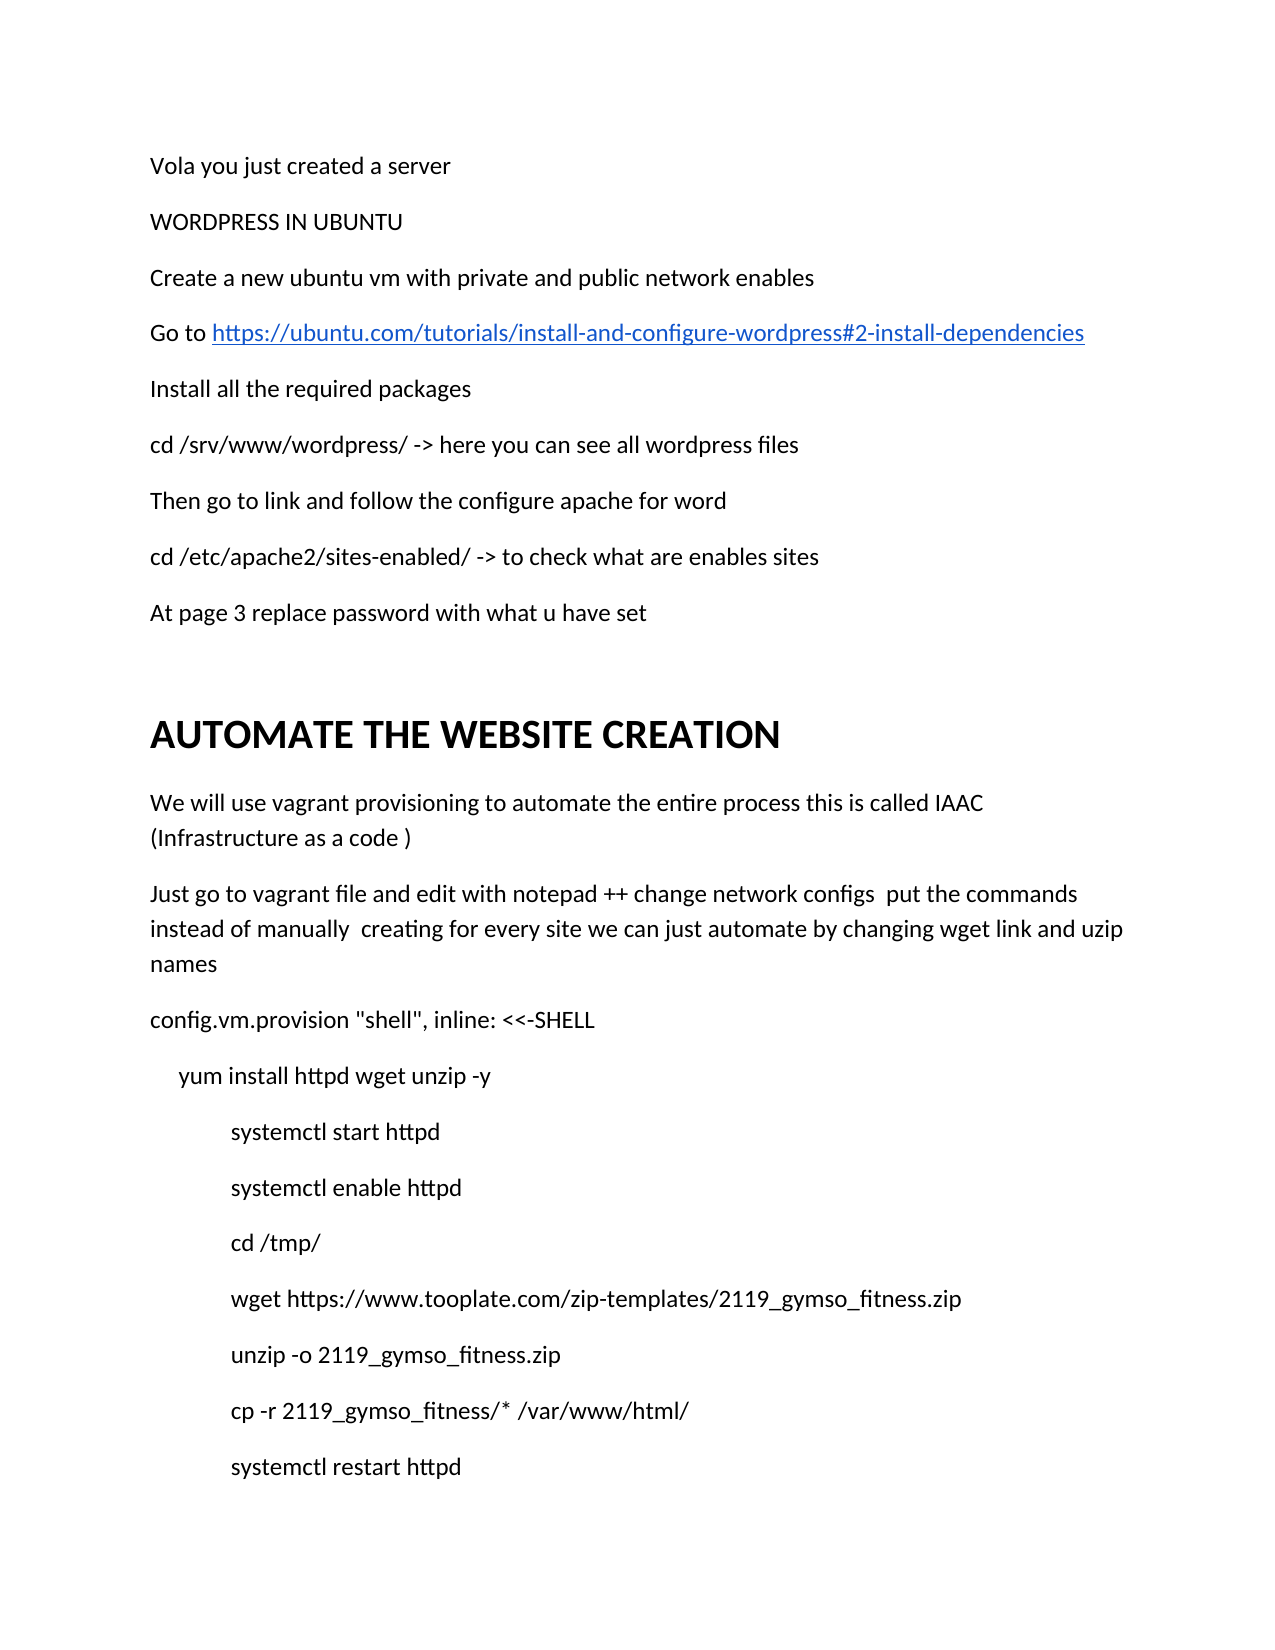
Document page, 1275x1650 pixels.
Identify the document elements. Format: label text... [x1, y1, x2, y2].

text We will use vagrant provisioning to automate the entire process this is called IAAC (Infrastructure as a code ) [150, 788, 1125, 853]
text Then go to link and follow the configure apache for word [150, 485, 1125, 516]
text config.vm.provision "shell", inline: <<-SHELL [150, 1004, 1125, 1035]
text cd /tmp/ [150, 1228, 1125, 1258]
text systemctl enable httpd [150, 1172, 1125, 1202]
text wget https://www.tooplate.com/zip-templates/2119_gymso_fitness.zip [150, 1283, 1125, 1314]
text unzip -o 2119_gymso_fitness.zip [150, 1339, 1125, 1370]
text Vola you just created a server [150, 150, 1125, 181]
text AUTOMATE THE WEBSITE CREATION [150, 708, 1125, 759]
text At page 3 replace password with what u have set [150, 597, 1125, 627]
text yum install httpd wget unzip -y [150, 1060, 1125, 1091]
text cd /srv/www/wordpress/ -> here you can see all wordpress files [150, 429, 1125, 460]
text cp -r 2119_gymso_fitness/* /var/www/html/ [150, 1395, 1125, 1426]
text systemctl start httpd [150, 1116, 1125, 1146]
text Create a new ubuntu vm with private and public network enables [150, 262, 1125, 292]
text cd /etc/apache2/sites-enabled/ -> to check what are enables sites [150, 541, 1125, 571]
text Go to https://ubuntu.com/tutorials/install-and-configure-wordpress#2-install-dependencies [150, 317, 1125, 348]
text Just go to vagrant file and edit with notepad ++ change network configs put the commands instead of manually creating for every site we can just automate by changing wget link and uzip names [150, 878, 1125, 979]
text Install all the required packages [150, 373, 1125, 404]
text systemctl restart httpd [150, 1451, 1125, 1481]
text WORDPRESS IN UBUNTU [150, 206, 1125, 236]
